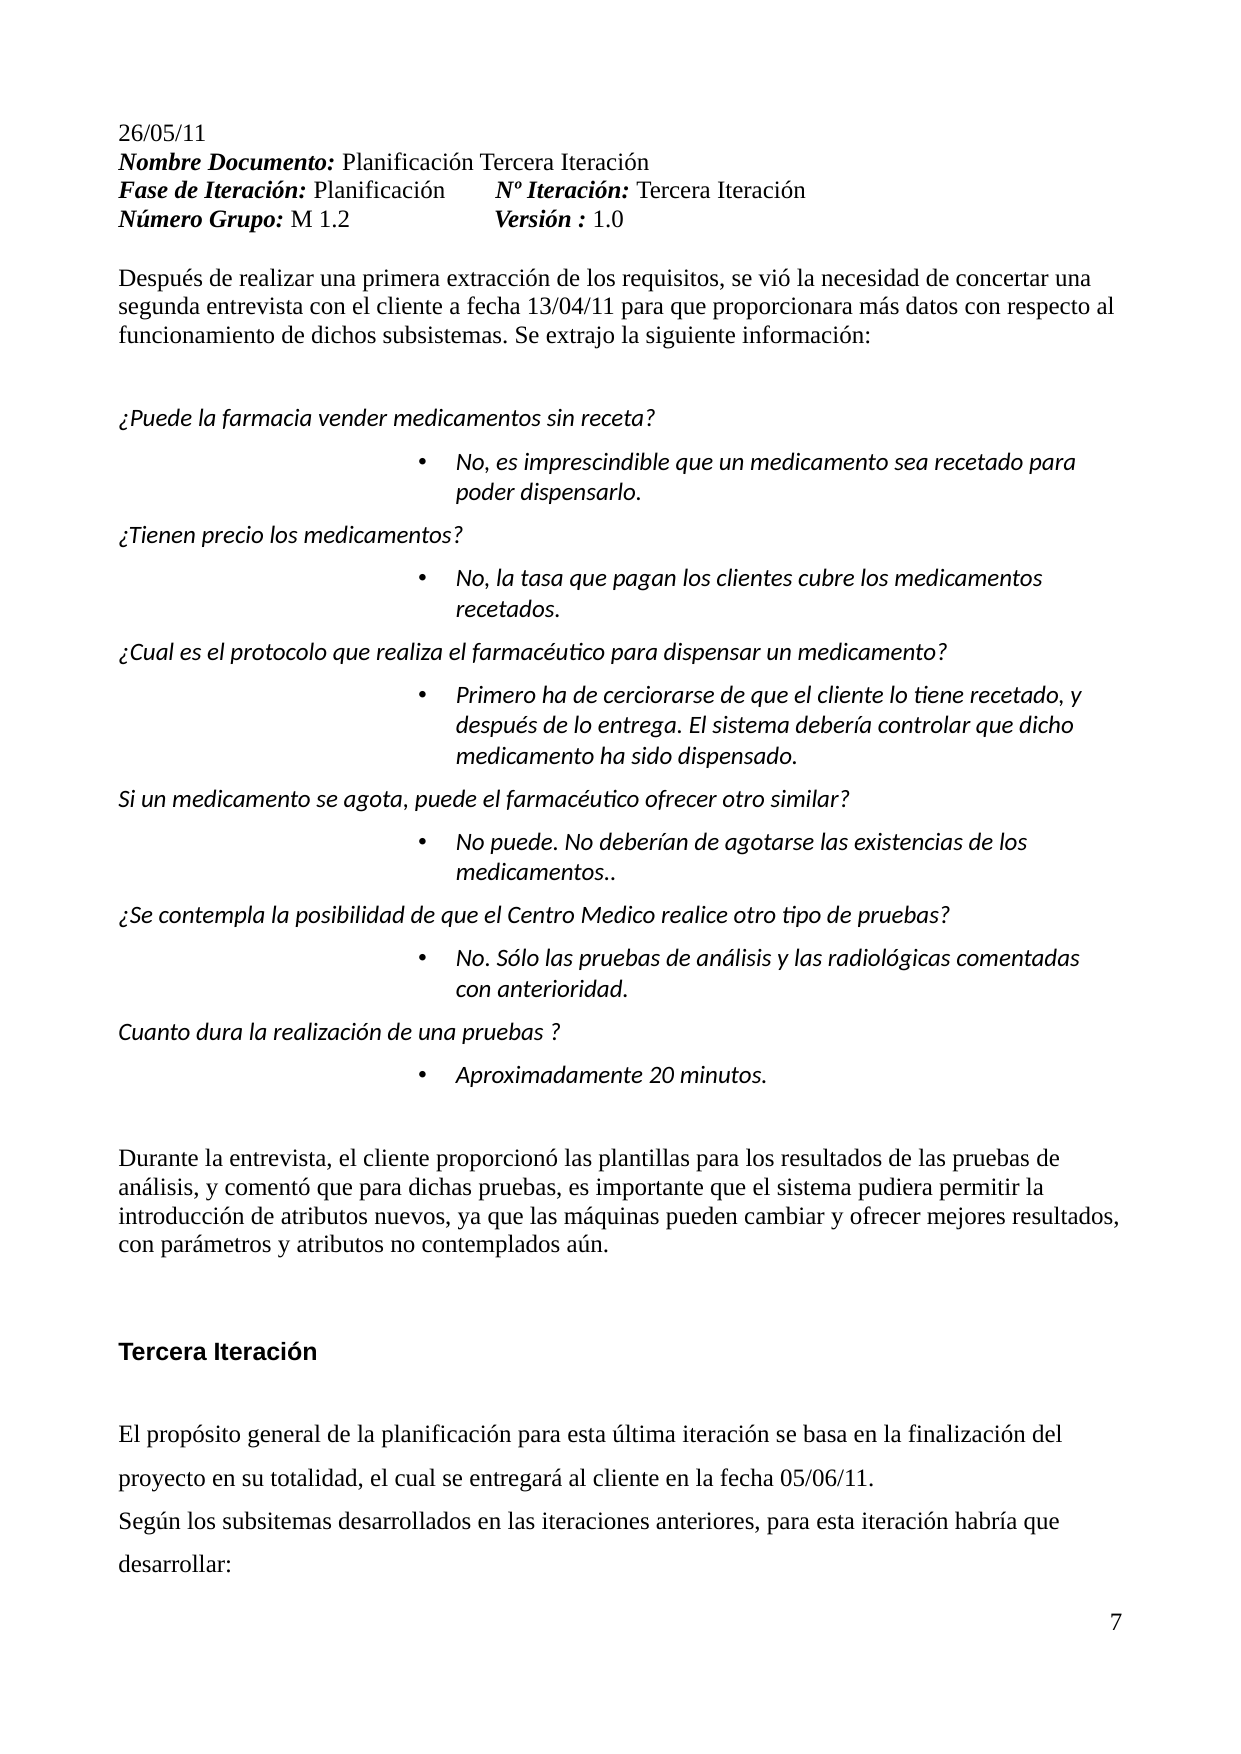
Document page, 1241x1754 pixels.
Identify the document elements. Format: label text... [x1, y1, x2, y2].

text El propósito general de la planificación para esta última iteración se basa en la finalización del proyecto en su totalidad, el cual se entregará al cliente en la fecha 05/06/11. [118, 1419, 1122, 1491]
text ¿Se contempla la posibilidad de que el Centro Medico realice otro tipo de pruebas? [118, 899, 1122, 930]
text Según los subsitemas desarrollados en las iteraciones anteriores, para esta iteración habría que desarrollar: [118, 1506, 1122, 1578]
list No, la tasa que pagan los clientes cubre los medicamentos recetados. [418, 562, 1122, 623]
text Después de realizar una primera extracción de los requisitos, se vió la necesidad de concertar una segunda entrevista con el cliente a fecha 13/04/11 para que proporcionara más datos con respecto al funcionamiento de dichos subsistemas. Se extrajo la siguiente información: [118, 263, 1122, 349]
list Aproximadamente 20 minutos. [418, 1059, 1122, 1089]
subtitle Tercera Iteración [118, 1337, 1122, 1366]
text ¿Tienen precio los medicamentos? [118, 519, 1122, 550]
list Primero ha de cerciorarse de que el cliente lo tiene recetado, y después de lo entrega. El sistema debería controlar que dicho medicamento ha sido dispensado. [418, 679, 1122, 770]
text ¿Puede la farmacia vender medicamentos sin receta? [118, 403, 1122, 433]
text Durante la entrevista, el cliente proporcionó las plantillas para los resultados de las pruebas de análisis, y comentó que para dichas pruebas, es importante que el sistema pudiera permitir la introducción de atributos nuevos, ya que las máquinas pueden cambiar y ofrecer mejores resultados, con parámetros y atributos no contemplados aún. [118, 1143, 1122, 1258]
text Si un medicamento se agota, puede el farmacéutico ofrecer otro similar? [118, 783, 1122, 813]
list No. Sólo las pruebas de análisis y las radiológicas comentadas con anterioridad. [418, 942, 1122, 1003]
text ¿Cual es el protocolo que realiza el farmacéutico para dispensar un medicamento? [118, 636, 1122, 666]
list No puede. No deberían de agotarse las existencias de los medicamentos.. [418, 826, 1122, 887]
text Cuanto dura la realización de una pruebas ? [118, 1016, 1122, 1046]
list No, es imprescindible que un medicamento sea recetado para poder dispensarlo. [418, 446, 1122, 507]
